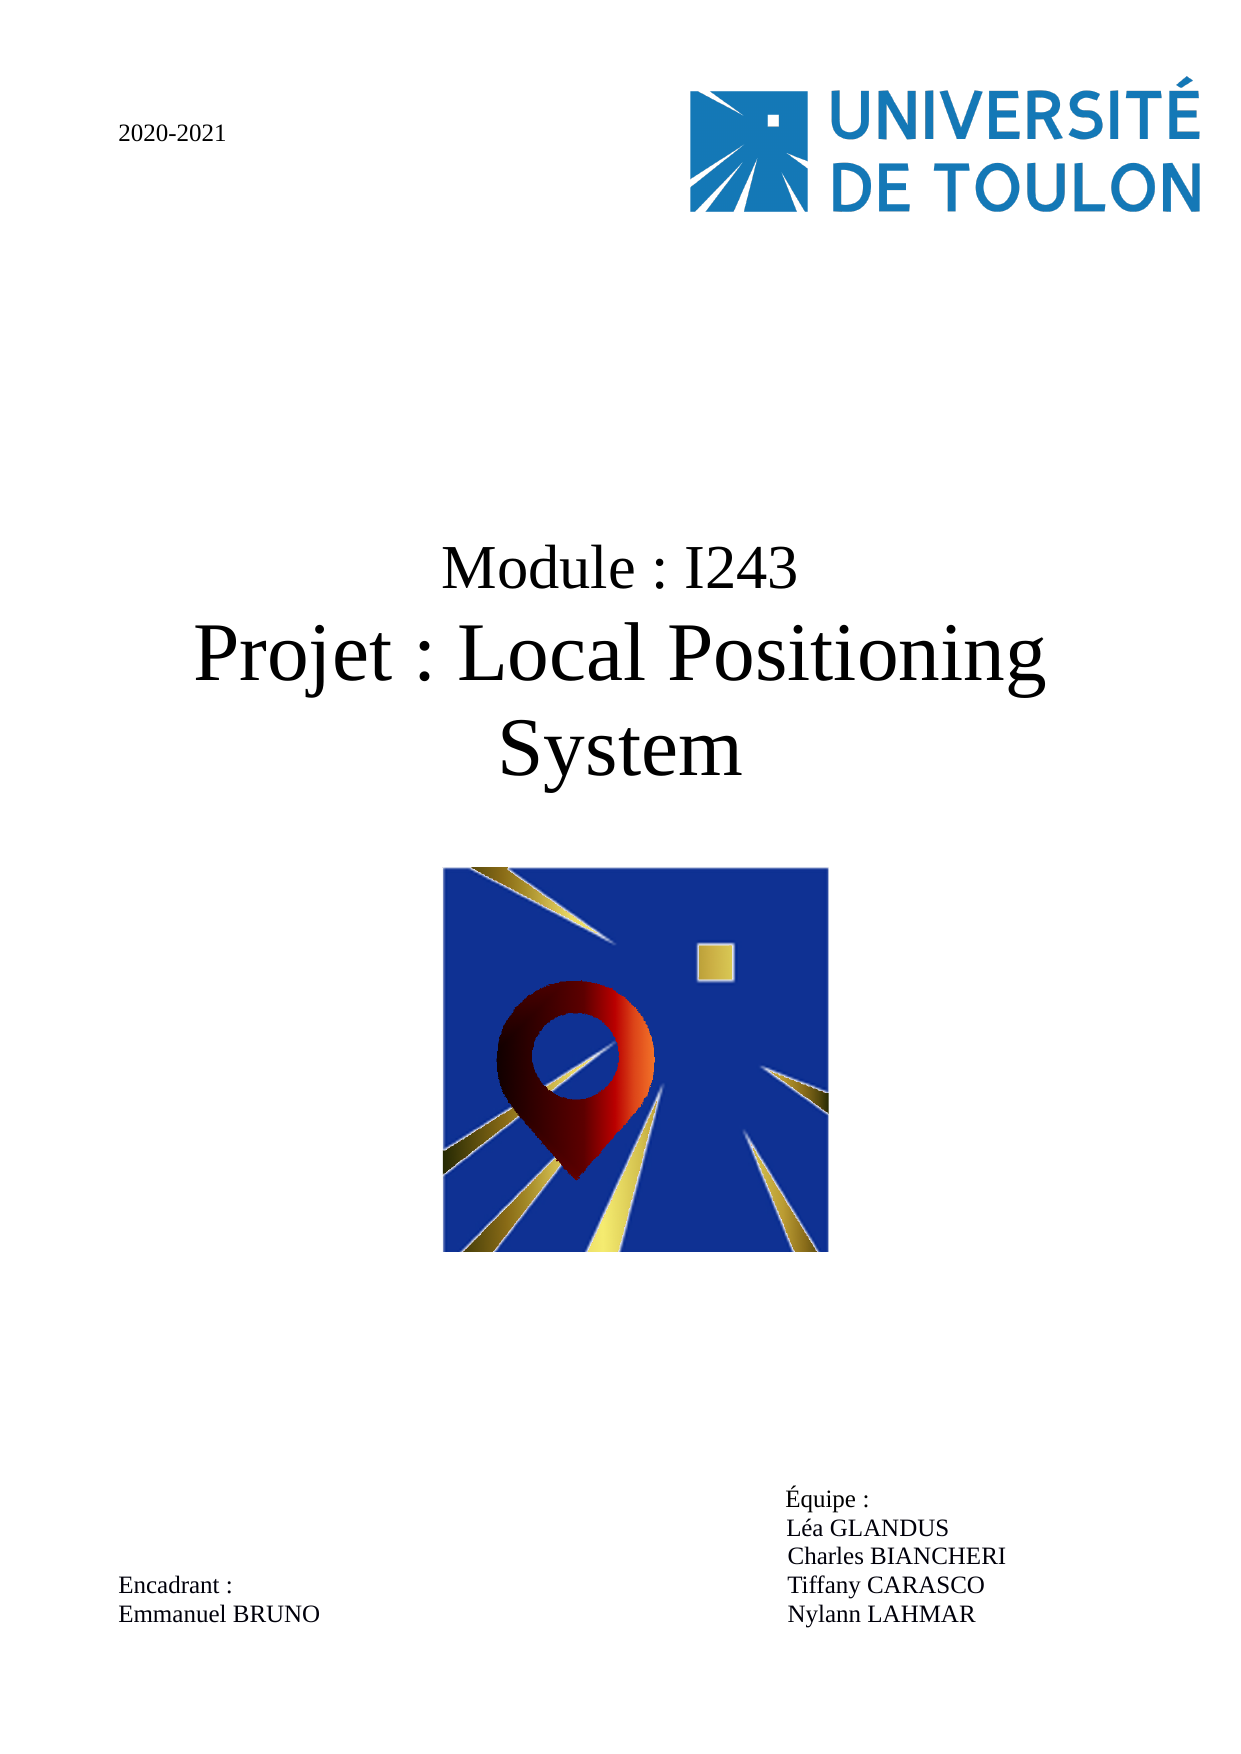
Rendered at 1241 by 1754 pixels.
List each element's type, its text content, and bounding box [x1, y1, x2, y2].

text Charles BIANCHERI [118, 1541, 1122, 1570]
text 2020-2021 [118, 118, 690, 147]
text Emmanuel BRUNO Nylann LAHMAR [118, 1599, 1122, 1628]
text Léa GLANDUS [118, 1513, 1122, 1541]
text Projet : Local Positioning System [118, 602, 1122, 794]
text Encadrant : Tiffany CARASCO [118, 1570, 1122, 1599]
text Équipe : [118, 1484, 1122, 1513]
picture [442, 867, 829, 1252]
text Module : I243 [118, 530, 1122, 602]
picture [690, 76, 1200, 212]
